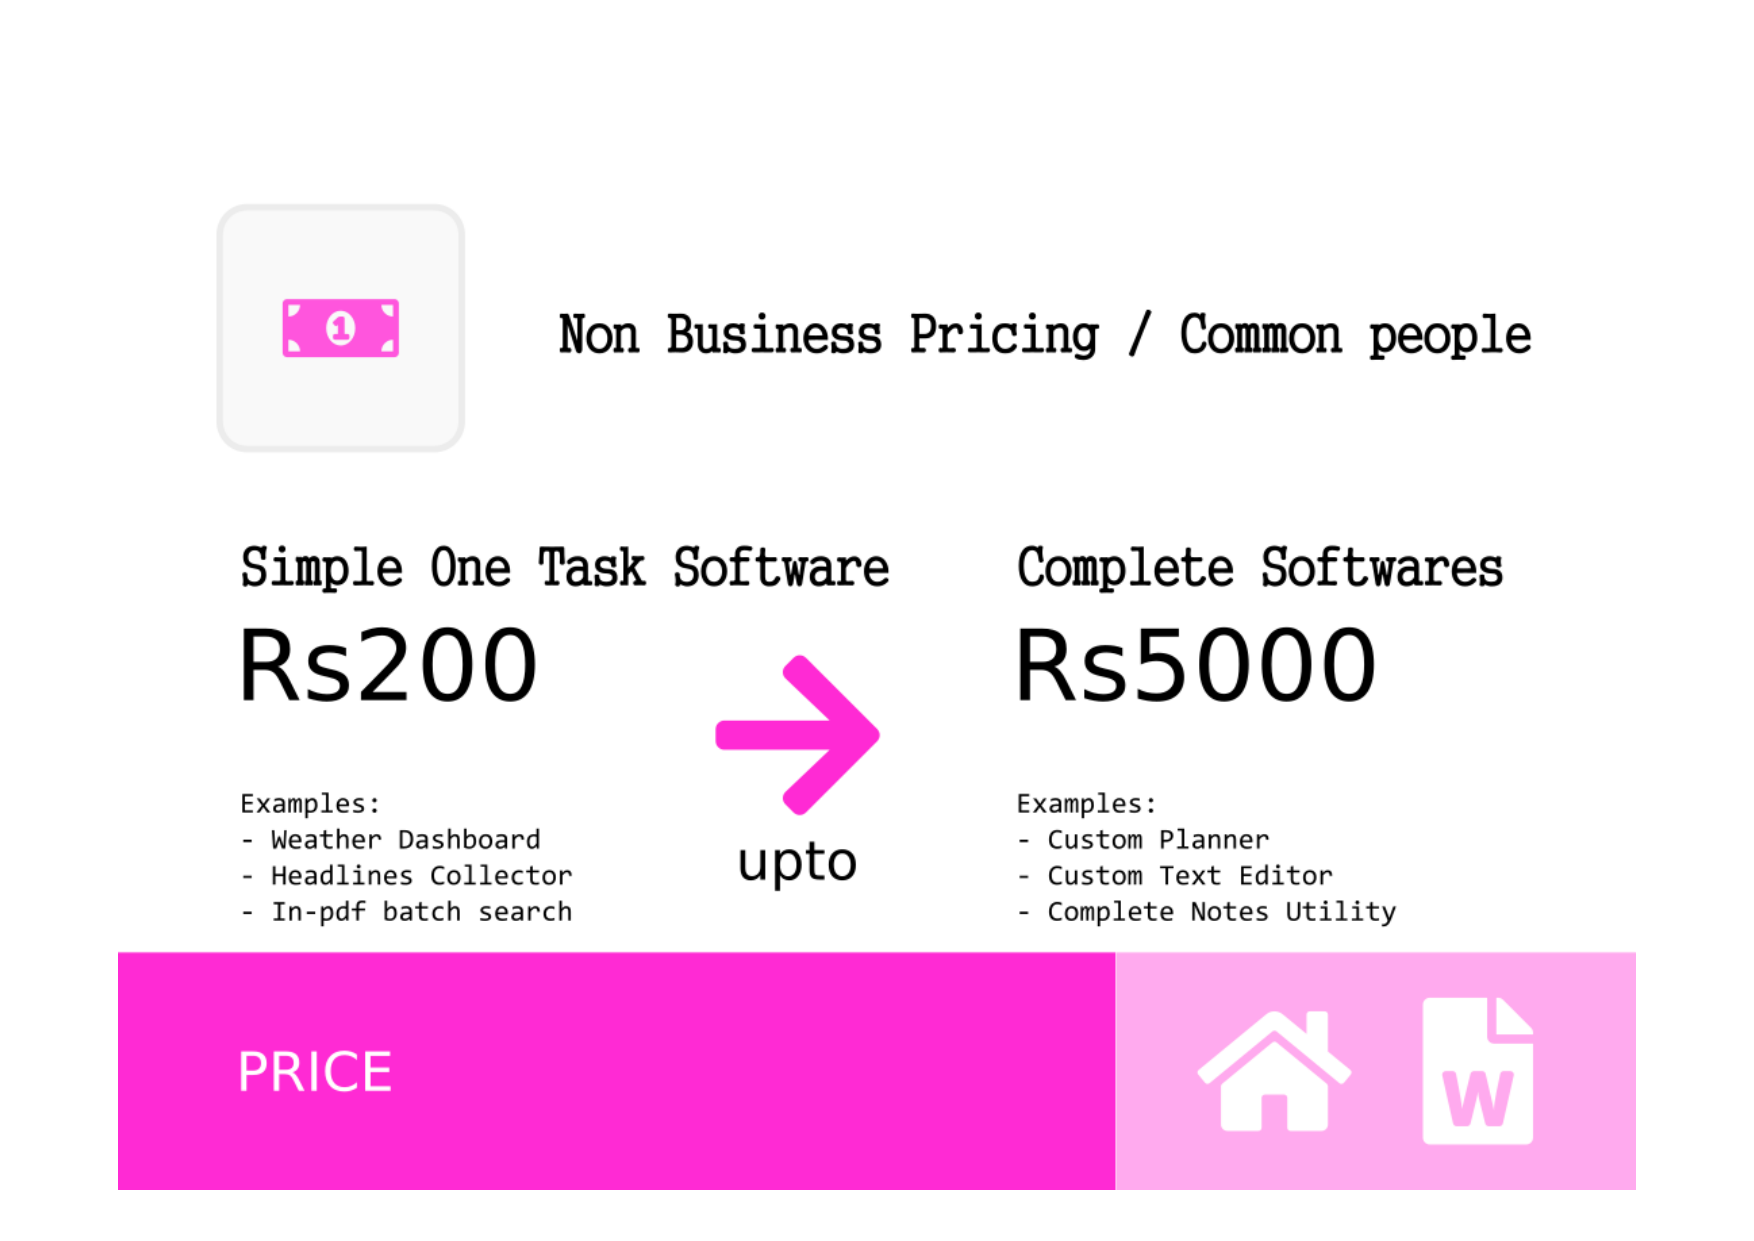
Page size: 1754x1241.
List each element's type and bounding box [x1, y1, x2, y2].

picture [118, 118, 1636, 1190]
